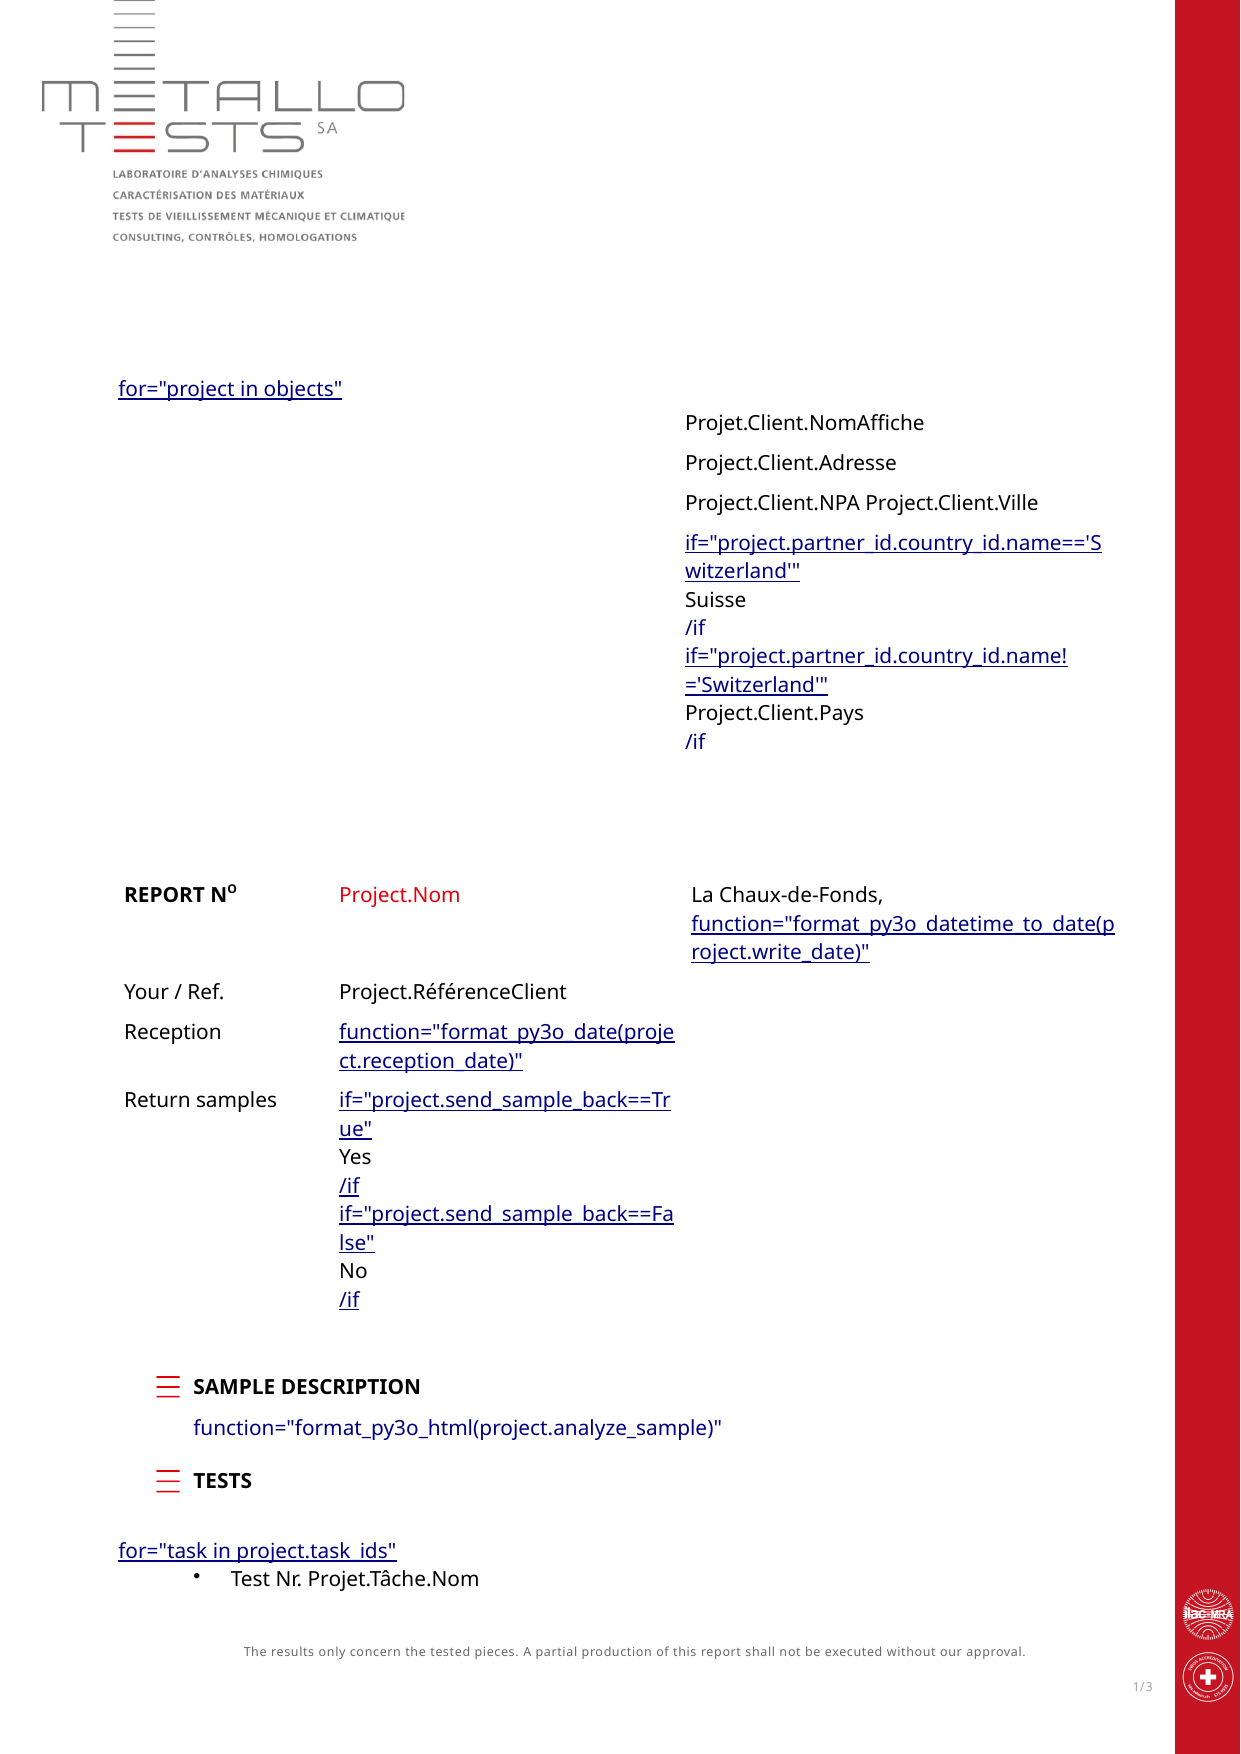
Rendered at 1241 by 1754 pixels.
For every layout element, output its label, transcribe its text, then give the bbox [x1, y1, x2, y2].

picture [1175, 0, 1241, 1754]
table_cell [685, 1012, 1122, 1080]
table_cell function="format_py3o_date(project.reception_date)" [333, 1012, 685, 1080]
picture [42, 0, 405, 243]
table_cell Your / Ref. [118, 972, 333, 1012]
table_cell Project.Client.Adresse [679, 443, 1122, 482]
list function="format_py3o_html(project.analyze_sample)" [156, 1413, 1122, 1442]
table_cell Return samples [118, 1080, 333, 1319]
table_cell if="project.partner_id.country_id.name=='Switzerland'" Suisse /if if="project.partner_id.country_id.name!='Switzerland'" Project.Client.Pays /if [679, 522, 1122, 761]
picture [156, 1375, 180, 1398]
table_header [118, 403, 679, 442]
table_cell Project.Client.NPA Project.Client.Ville [679, 482, 1122, 522]
text for="project in objects" [118, 374, 1122, 402]
subtitle SAMPLE DESCRIPTION [156, 1372, 1122, 1401]
table_header Project.Nom [333, 875, 685, 972]
subtitle TESTS [156, 1467, 1122, 1495]
table_header Projet.Client.NomAffiche [679, 403, 1122, 442]
table_cell [118, 482, 679, 522]
table_cell [685, 1080, 1122, 1319]
list Test Nr. Projet.Tâche.Nom [193, 1564, 1122, 1593]
table_cell Project.RéférenceClient [333, 972, 1122, 1012]
table_cell [118, 522, 679, 761]
table_cell if="project.send_sample_back==True" Yes /if if="project.send_sample_back==False" No /if [333, 1080, 685, 1319]
table_header REPORT no [118, 875, 333, 972]
picture [156, 1469, 180, 1493]
table_cell Reception [118, 1012, 333, 1080]
table_header La Chaux-de-Fonds, function="format_py3o_datetime_to_date(project.write_date)" [685, 875, 1122, 972]
table_cell [118, 443, 679, 482]
text for="task in project.task_ids" [118, 1536, 1122, 1564]
